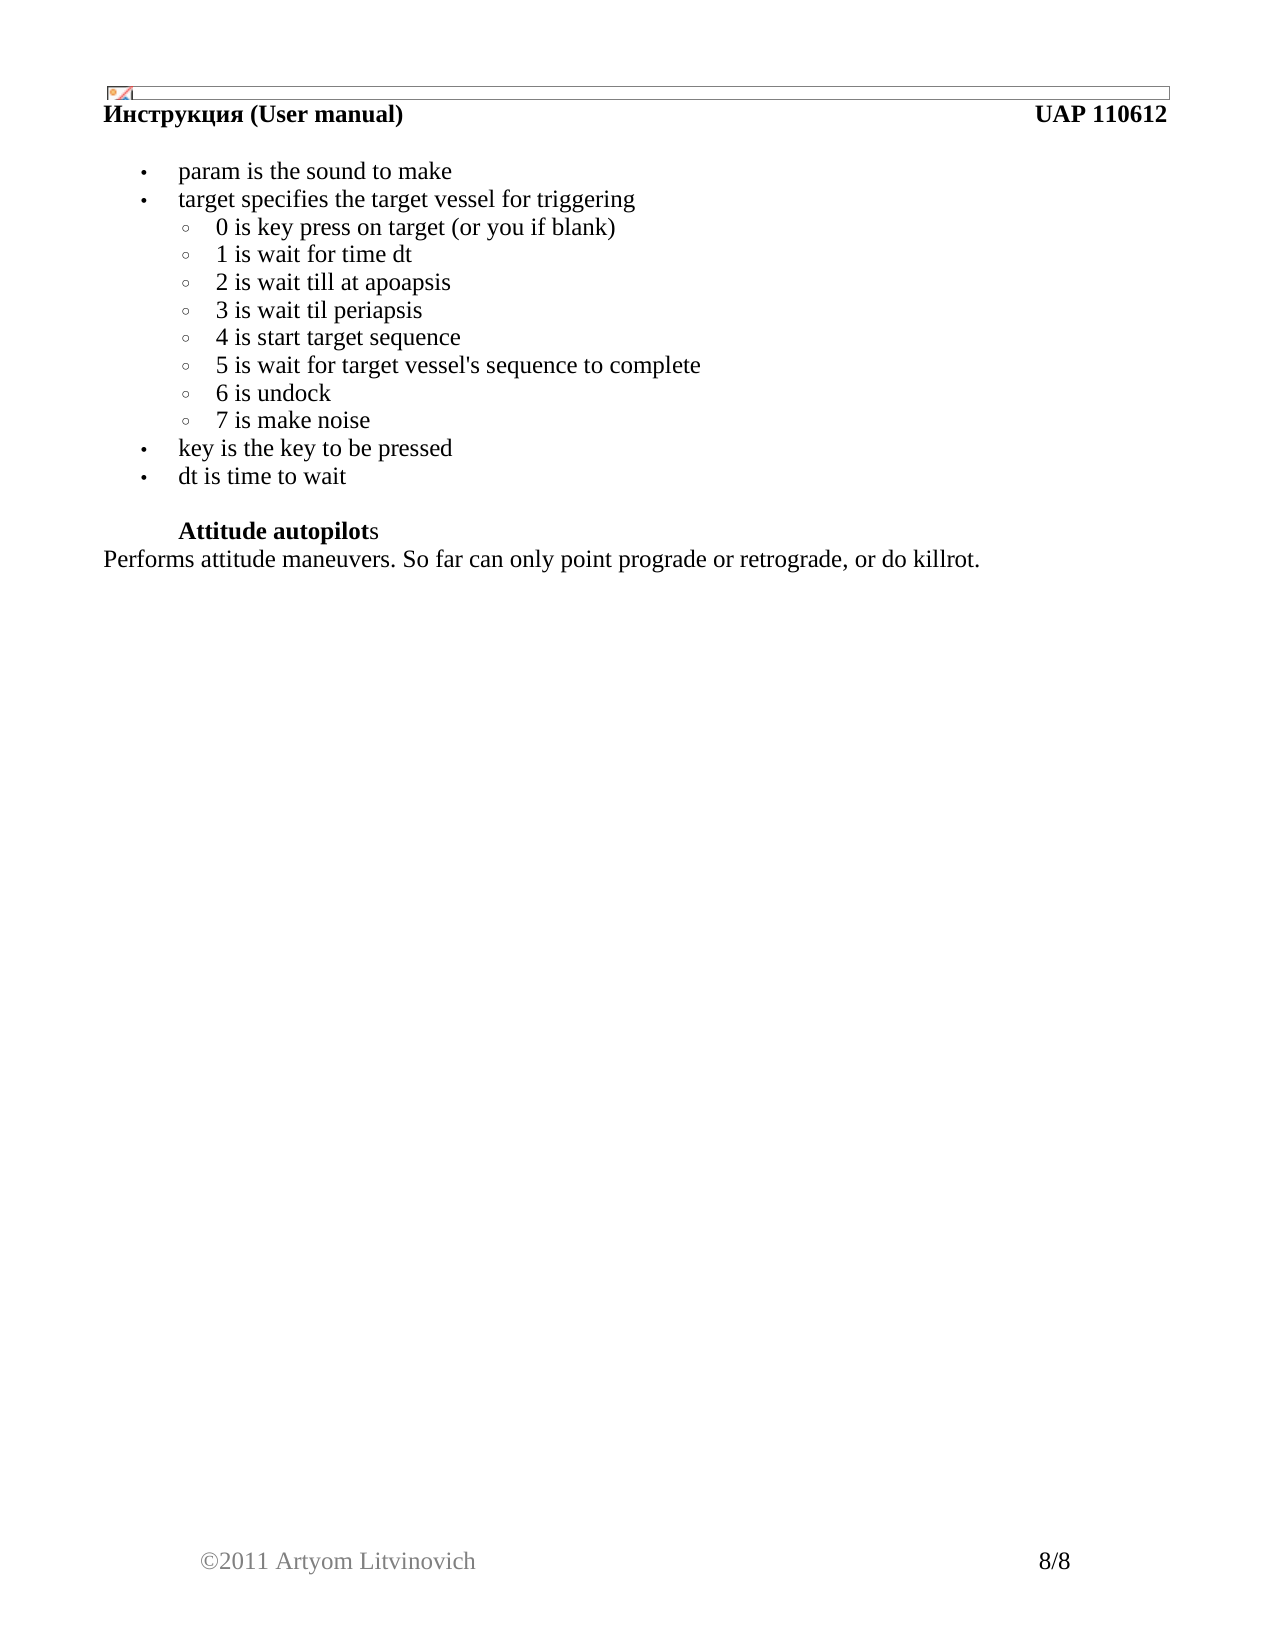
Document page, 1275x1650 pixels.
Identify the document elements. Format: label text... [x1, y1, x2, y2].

list 1 is wait for time dt [178, 240, 1173, 268]
list 3 is wait til periapsis [178, 296, 1173, 323]
list 5 is wait for target vessel's sequence to complete [178, 351, 1173, 379]
list 6 is undock [178, 379, 1173, 407]
text Attitude autopilots [103, 517, 1173, 545]
text Performs attitude maneuvers. So far can only point prograde or retrograde, or do killrot. [103, 545, 1173, 573]
list 7 is make noise [178, 407, 1173, 434]
list dt is time to wait [141, 462, 1173, 490]
list 2 is wait till at apoapsis [178, 268, 1173, 296]
list 4 is start target sequence [178, 323, 1173, 351]
list target specifies the target vessel for triggering [141, 185, 1173, 213]
list key is the key to be pressed [141, 434, 1173, 462]
list 0 is key press on target (or you if blank) [178, 213, 1173, 240]
list param is the sound to make [141, 157, 1173, 185]
